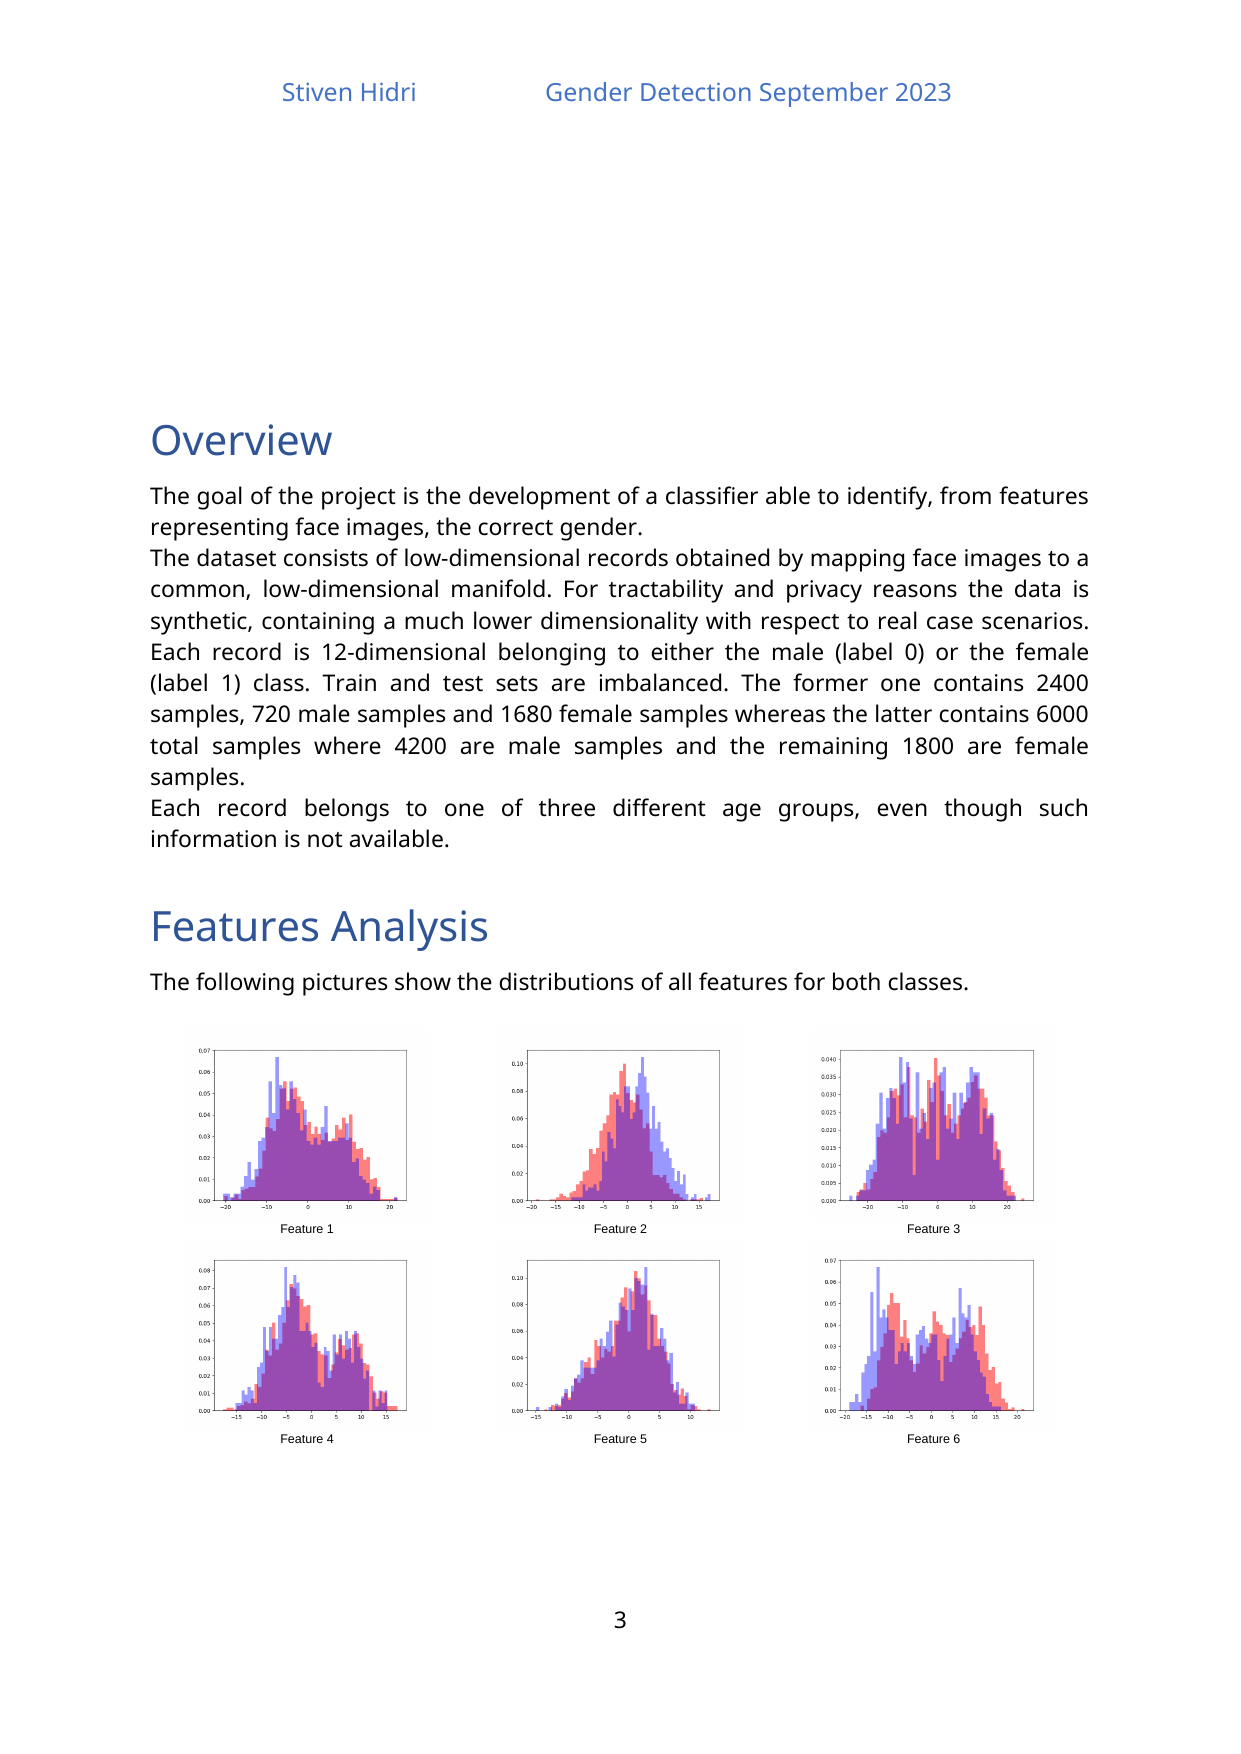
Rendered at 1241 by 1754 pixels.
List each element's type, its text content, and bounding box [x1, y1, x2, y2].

subtitle Overview [150, 410, 1090, 467]
text Each record belongs to one of three different age groups, even though such information is not available. [150, 792, 1090, 855]
table_header Feature 3 [777, 1027, 1090, 1236]
table_header Feature 1 [150, 1027, 463, 1236]
text The goal of the project is the development of a classifier able to identify, from features representing face images, the correct gender. [150, 480, 1090, 542]
subtitle Features Analysis [150, 896, 1090, 953]
table_cell Feature 4 [150, 1236, 463, 1446]
text The dataset consists of low-dimensional records obtained by mapping face images to a common, low-dimensional manifold. For tractability and privacy reasons the data is synthetic, containing a much lower dimensionality with respect to real case scenarios. Each record is 12-dimensional belonging to either the male (label 0) or the female (label 1) class. Train and test sets are imbalanced. The former one contains 2400 samples, 720 male samples and 1680 female samples whereas the latter contains 6000 total samples where 4200 are male samples and the remaining 1800 are female samples. [150, 542, 1090, 792]
table_header Feature 2 [464, 1027, 777, 1236]
table_cell Feature 6 [777, 1236, 1090, 1446]
text The following pictures show the distributions of all features for both classes. [150, 966, 1090, 997]
table_cell Feature 5 [464, 1236, 777, 1446]
